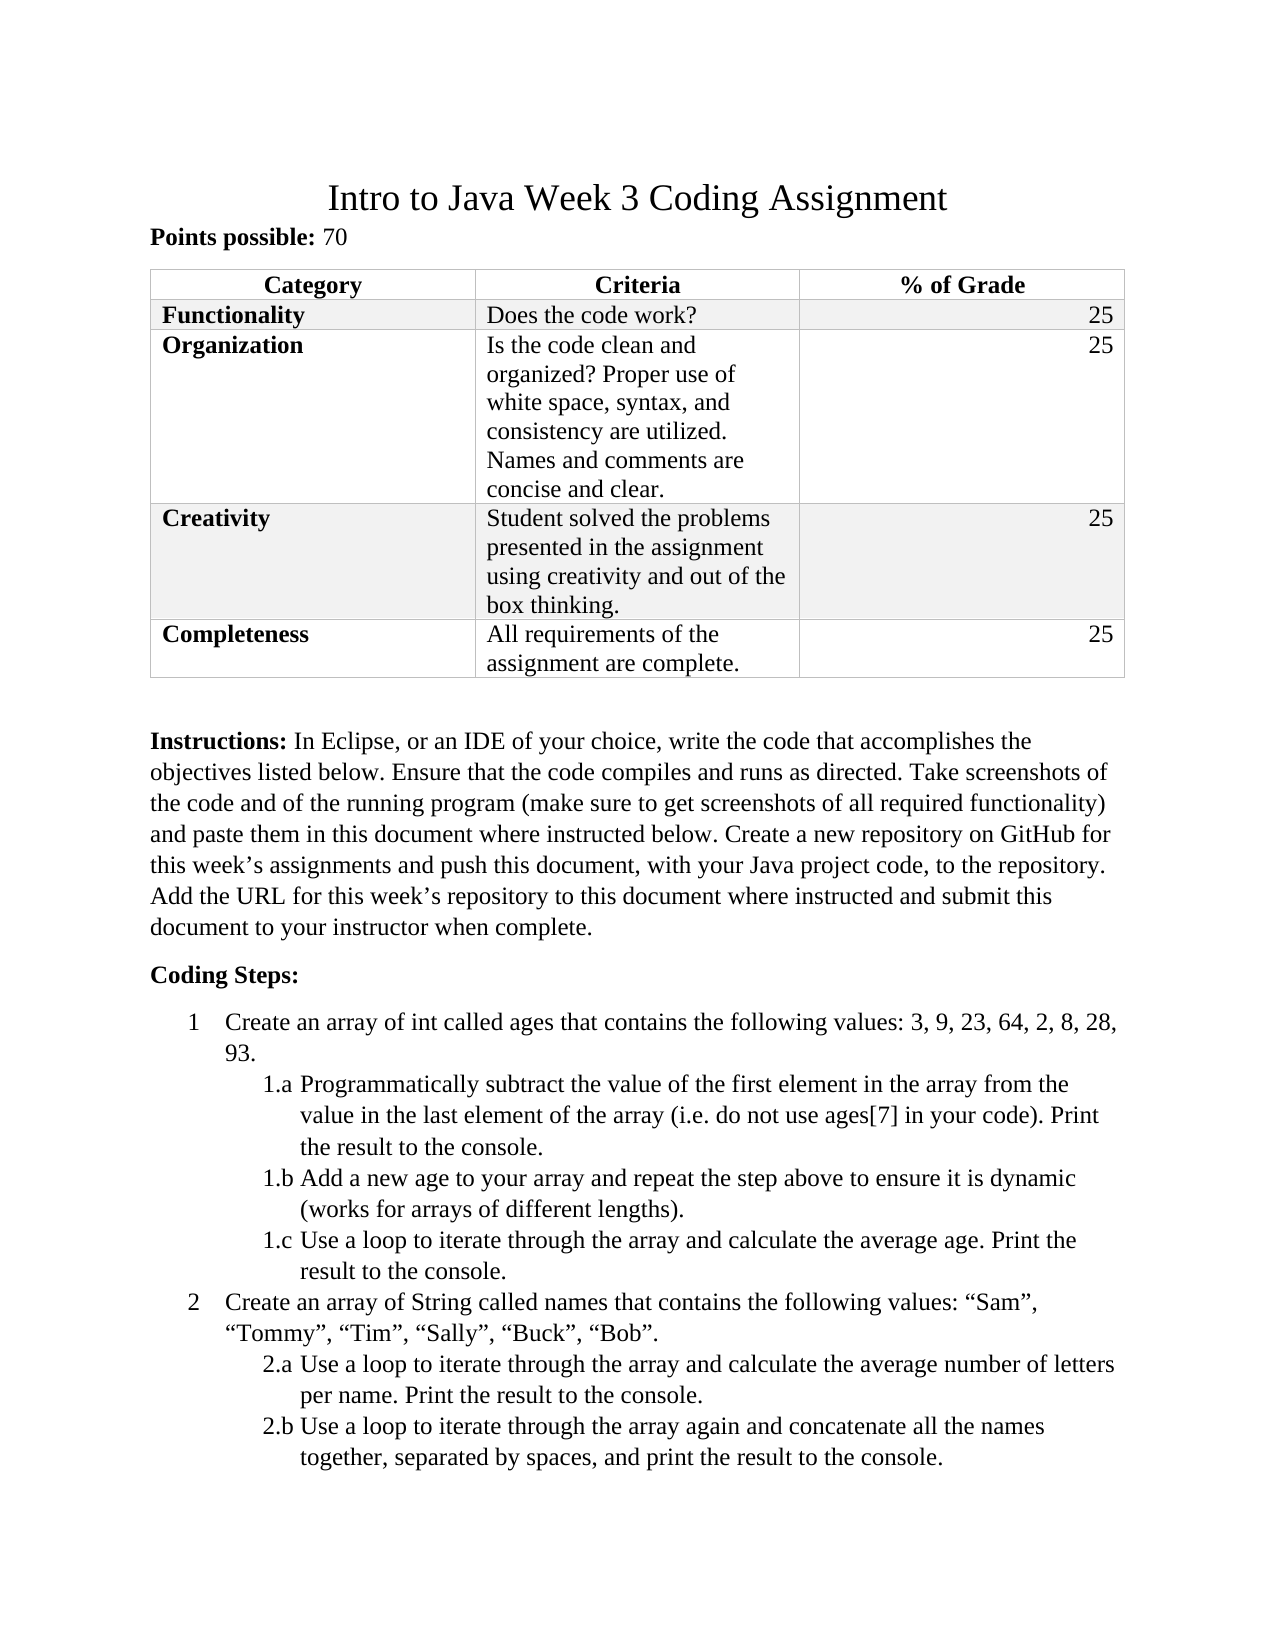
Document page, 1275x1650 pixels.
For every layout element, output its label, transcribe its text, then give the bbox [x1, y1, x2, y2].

table_cell 25 [800, 330, 1124, 502]
table_header Category [151, 270, 475, 299]
table_header Criteria [476, 270, 799, 299]
table_cell 25 [800, 300, 1124, 329]
table_cell Student solved the problems presented in the assignment using creativity and out of the box thinking. [476, 504, 799, 618]
table_cell Creativity [151, 504, 475, 618]
text Coding Steps: [150, 960, 1125, 988]
table_header % of Grade [800, 270, 1124, 299]
table_cell Organization [151, 330, 475, 502]
list Add a new age to your array and repeat the step above to ensure it is dynamic (works for arrays of different lengths). [262, 1163, 1125, 1222]
list Use a loop to iterate through the array and calculate the average age. Print the result to the console. [262, 1225, 1125, 1284]
list Use a loop to iterate through the array again and concatenate all the names together, separated by spaces, and print the result to the console. [262, 1411, 1125, 1471]
text Points possible: 70 [150, 222, 1125, 250]
table_cell Is the code clean and organized? Proper use of white space, syntax, and consistency are utilized. Names and comments are concise and clear. [476, 330, 799, 502]
list Use a loop to iterate through the array and calculate the average number of letters per name. Print the result to the console. [262, 1349, 1125, 1409]
subtitle Intro to Java Week 3 Coding Assignment [150, 175, 1125, 218]
table_cell 25 [800, 620, 1124, 677]
list Create an array of int called ages that contains the following values: 3, 9, 23, 64, 2, 8, 28, 93. [187, 1007, 1125, 1067]
table_cell Does the code work? [476, 300, 799, 329]
list Create an array of String called names that contains the following values: “Sam”, “Tommy”, “Tim”, “Sally”, “Buck”, “Bob”. [187, 1287, 1125, 1347]
list Programmatically subtract the value of the first element in the array from the value in the last element of the array (i.e. do not use ages[7] in your code). Print the result to the console. [262, 1069, 1125, 1160]
table_cell Functionality [151, 300, 475, 329]
text Instructions: In Eclipse, or an IDE of your choice, write the code that accomplishes the objectives listed below. Ensure that the code compiles and runs as directed. Take screenshots of the code and of the running program (make sure to get screenshots of all required functionality) and paste them in this document where instructed below. Create a new repository on GitHub for this week’s assignments and push this document, with your Java project code, to the repository. Add the URL for this week’s repository to this document where instructed and submit this document to your instructor when complete. [150, 726, 1125, 941]
table_cell Completeness [151, 620, 475, 677]
table_cell All requirements of the assignment are complete. [476, 620, 799, 677]
table_cell 25 [800, 504, 1124, 618]
